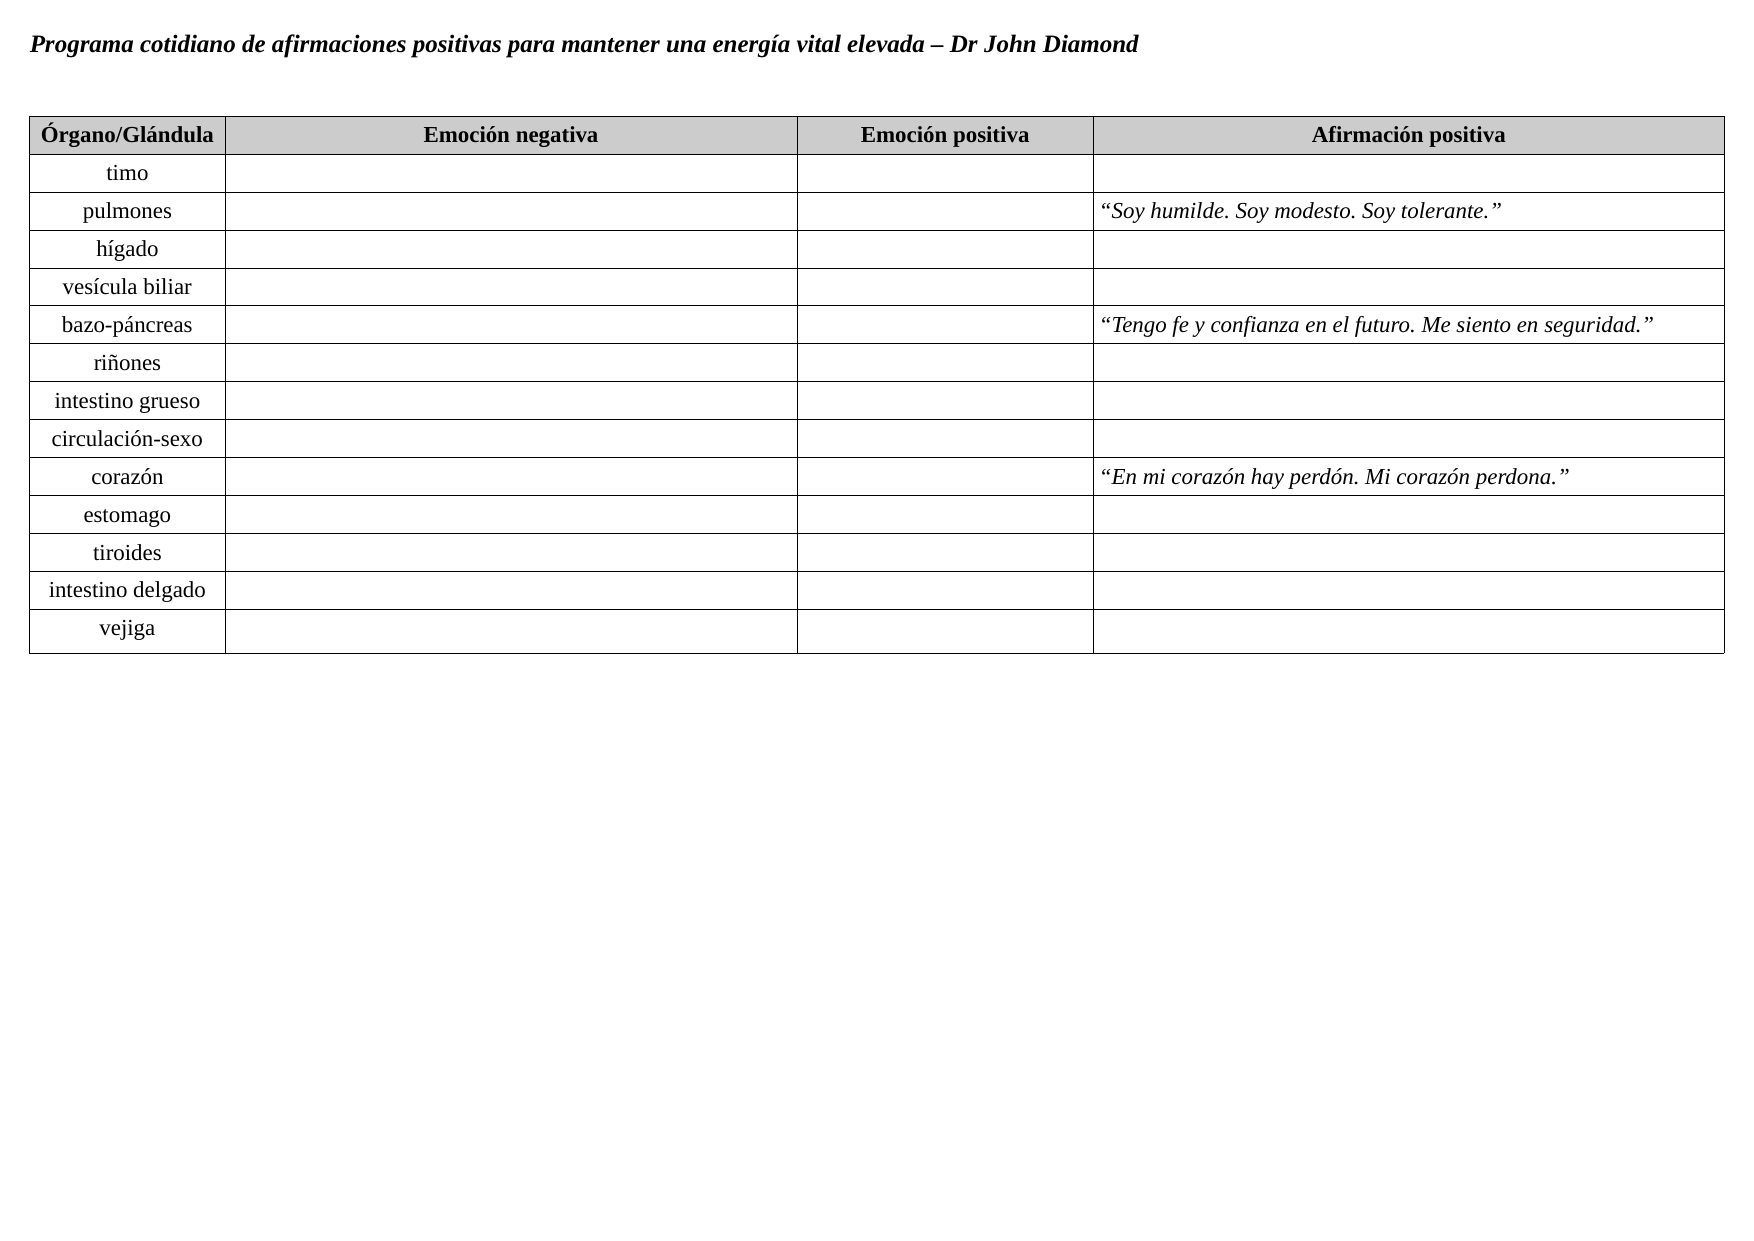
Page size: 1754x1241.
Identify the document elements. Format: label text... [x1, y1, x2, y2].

table_cell [798, 231, 1093, 267]
table_header Emoción positiva [798, 117, 1093, 154]
table_header Emoción negativa [226, 117, 797, 154]
table_cell [226, 496, 797, 533]
table_cell vejiga [30, 610, 225, 652]
table_cell [798, 193, 1093, 229]
table_cell [798, 306, 1093, 343]
table_cell [226, 193, 797, 229]
table_cell [226, 610, 797, 652]
table_cell timo [30, 155, 225, 192]
table_cell pulmones [30, 193, 225, 229]
table_header Afirmación positiva [1094, 117, 1724, 154]
table_cell “En mi corazón hay perdón. Mi corazón perdona.” [1094, 458, 1724, 495]
table_cell [226, 382, 797, 419]
table_cell [1094, 610, 1724, 652]
table_cell [798, 269, 1093, 305]
table_cell [226, 306, 797, 343]
table_cell bazo-páncreas [30, 306, 225, 343]
table_cell [798, 420, 1093, 457]
table_cell [1094, 420, 1724, 457]
table_cell [798, 610, 1093, 652]
table_cell hígado [30, 231, 225, 267]
table_cell [798, 572, 1093, 609]
table_cell [798, 458, 1093, 495]
table_header Órgano/Glándula [30, 117, 225, 154]
table_cell [1094, 155, 1724, 192]
table_cell [798, 155, 1093, 192]
table_cell [798, 534, 1093, 571]
table_cell vesícula biliar [30, 269, 225, 305]
table_cell intestino delgado [30, 572, 225, 609]
table_cell [226, 231, 797, 267]
table_cell [798, 344, 1093, 381]
table_cell [1094, 534, 1724, 571]
table_cell [1094, 496, 1724, 533]
table_cell [1094, 269, 1724, 305]
table_cell intestino grueso [30, 382, 225, 419]
table_cell [1094, 572, 1724, 609]
table_cell corazón [30, 458, 225, 495]
table_cell [1094, 382, 1724, 419]
table_cell tiroides [30, 534, 225, 571]
table_cell [226, 572, 797, 609]
table_cell [1094, 344, 1724, 381]
table_cell [798, 496, 1093, 533]
table_cell [798, 382, 1093, 419]
table_cell [226, 155, 797, 192]
table_cell “Tengo fe y confianza en el futuro. Me siento en seguridad.” [1094, 306, 1724, 343]
text Programa cotidiano de afirmaciones positivas para mantener una energía vital elevada – Dr John Diamond [29, 29, 1724, 58]
table_cell estomago [30, 496, 225, 533]
table_cell circulación-sexo [30, 420, 225, 457]
table_cell [226, 420, 797, 457]
table_cell [226, 534, 797, 571]
table_cell [1094, 231, 1724, 267]
table_cell [226, 344, 797, 381]
table_cell “Soy humilde. Soy modesto. Soy tolerante.” [1094, 193, 1724, 229]
table_cell riñones [30, 344, 225, 381]
table_cell [226, 269, 797, 305]
table_cell [226, 458, 797, 495]
